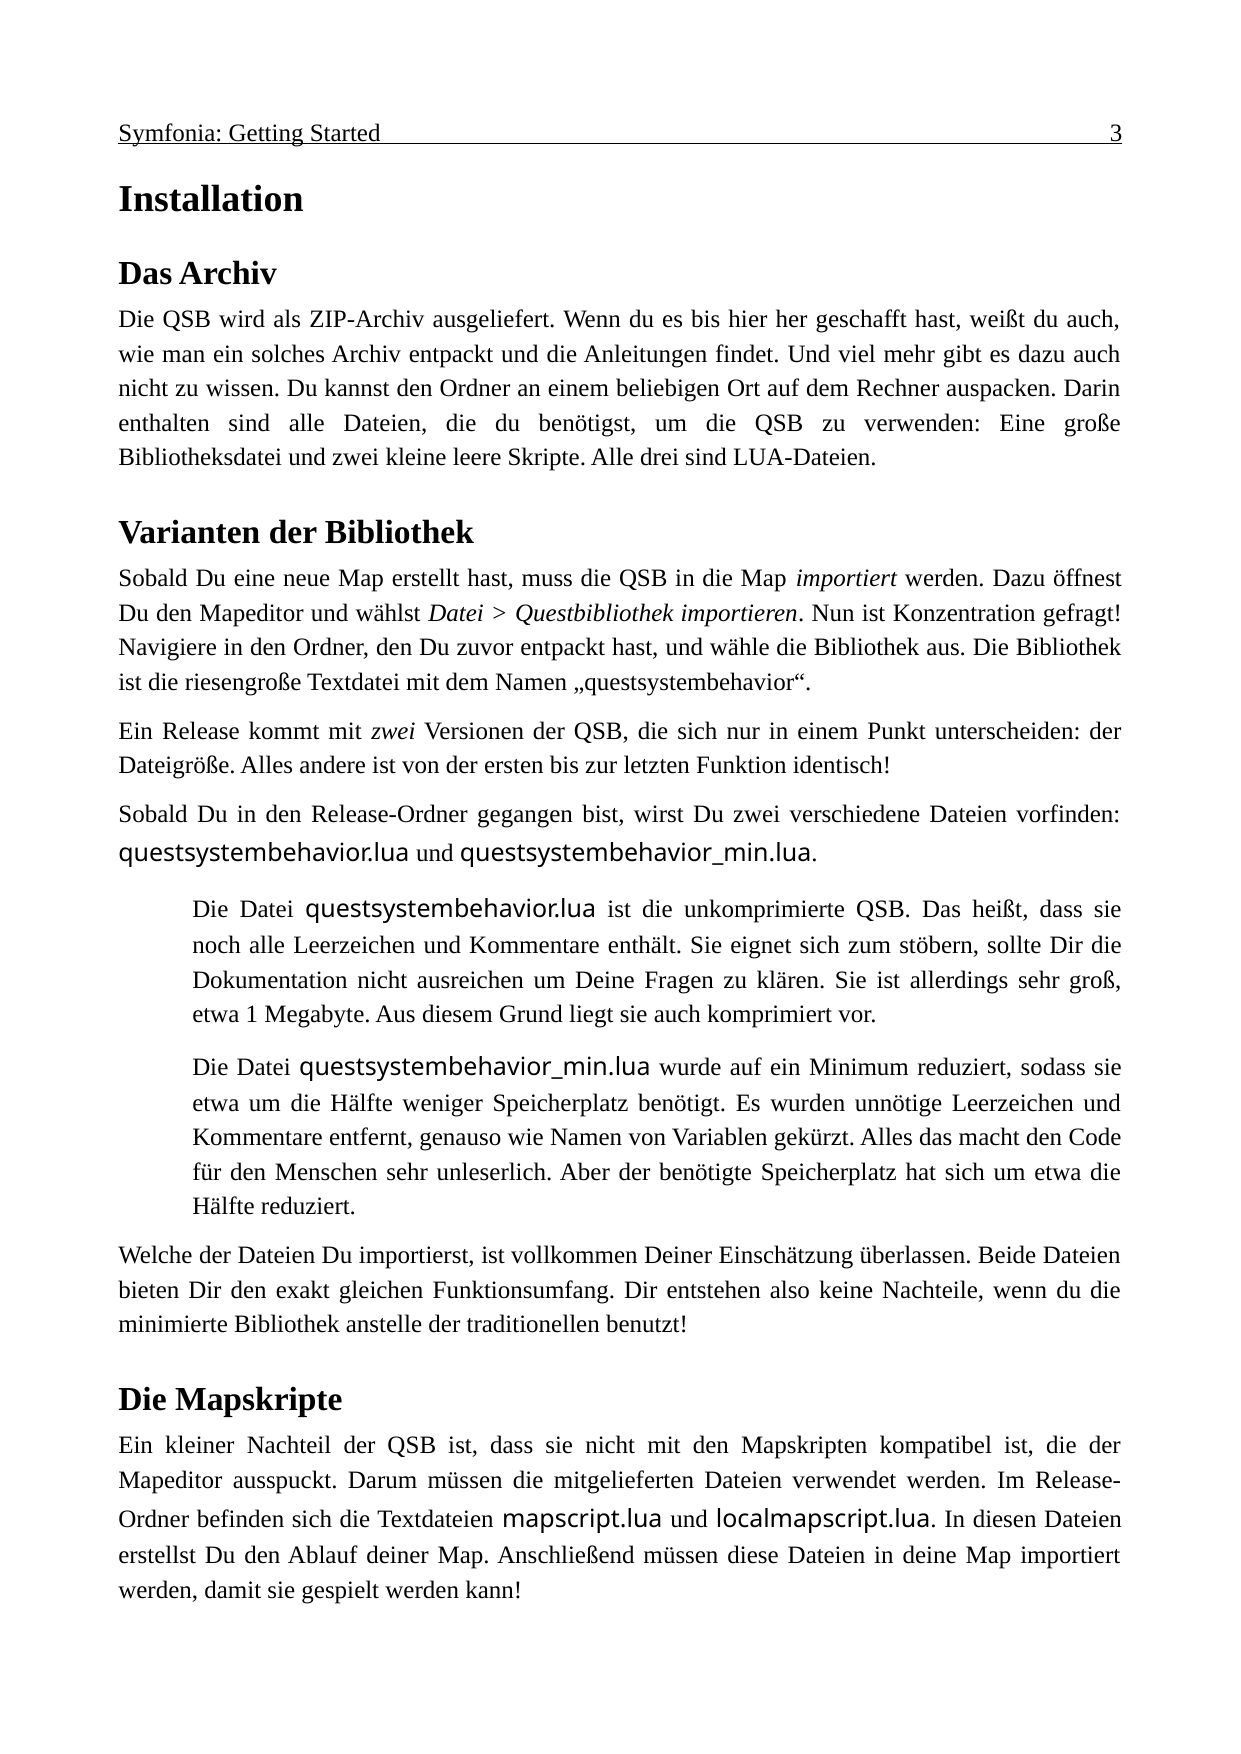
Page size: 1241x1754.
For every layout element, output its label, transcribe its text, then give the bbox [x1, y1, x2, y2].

subtitle Das Archiv [118, 253, 1122, 292]
subtitle Die Mapskripte [118, 1379, 1122, 1418]
text Ein kleiner Nachteil der QSB ist, dass sie nicht mit den Mapskripten kompatibel ist, die der Mapeditor ausspuckt. Darum müssen die mitgelieferten Dateien verwendet werden. Im Release-Ordner befinden sich die Textdateien mapscript.lua und localmapscript.lua. In diesen Dateien erstellst Du den Ablauf deiner Map. Anschließend müssen diese Dateien in deine Map importiert werden, damit sie gespielt werden kann! [118, 1431, 1122, 1603]
text Welche der Dateien Du importierst, ist vollkommen Deiner Einschätzung überlassen. Beide Dateien bieten Dir den exakt gleichen Funktionsumfang. Dir entstehen also keine Nachteile, wenn du die minimierte Bibliothek anstelle der traditionellen benutzt! [118, 1241, 1122, 1338]
text Ein Release kommt mit zwei Versionen der QSB, die sich nur in einem Punkt unterscheiden: der Dateigröße. Alles andere ist von der ersten bis zur letzten Funktion identisch! [118, 716, 1122, 779]
text Sobald Du eine neue Map erstellt hast, muss die QSB in die Map importiert werden. Dazu öffnest Du den Mapeditor und wählst Datei > Questbibliothek importieren. Nun ist Konzentration gefragt! Navigiere in den Ordner, den Du zuvor entpackt hast, und wähle die Bibliothek aus. Die Bibliothek ist die riesengroße Textdatei mit dem Namen „questsystembehavior“. [118, 563, 1122, 696]
text Sobald Du in den Release-Ordner gegangen bist, wirst Du zwei verschiedene Dateien vorfinden: questsystembehavior.lua und questsystembehavior_min.lua. [118, 799, 1122, 869]
text Die QSB wird als ZIP-Archiv ausgeliefert. Wenn du es bis hier her geschafft hast, weißt du auch, wie man ein solches Archiv entpackt und die Anleitungen findet. Und viel mehr gibt es dazu auch nicht zu wissen. Du kannst den Ordner an einem beliebigen Ort auf dem Rechner auspacken. Darin enthalten sind alle Dateien, die du benötigst, um die QSB zu verwenden: Eine große Bibliotheksdatei und zwei kleine leere Skripte. Alle drei sind LUA-Dateien. [118, 304, 1122, 471]
text Die Datei questsystembehavior.lua ist die unkomprimierte QSB. Das heißt, dass sie noch alle Leerzeichen und Kommentare enthält. Sie eignet sich zum stöbern, sollte Dir die Dokumentation nicht ausreichen um Deine Fragen zu klären. Sie ist allerdings sehr groß, etwa 1 Megabyte. Aus diesem Grund liegt sie auch komprimiert vor. [192, 890, 1122, 1028]
subtitle Installation [118, 176, 1122, 220]
text Die Datei questsystembehavior_min.lua wurde auf ein Minimum reduziert, sodass sie etwa um die Hälfte weniger Speicherplatz benötigt. Es wurden unnötige Leerzeichen und Kommentare entfernt, genauso wie Namen von Variablen gekürzt. Alles das macht den Code für den Menschen sehr unleserlich. Aber der benötigte Speicherplatz hat sich um etwa die Hälfte reduziert. [192, 1048, 1122, 1220]
subtitle Varianten der Bibliothek [118, 512, 1122, 551]
